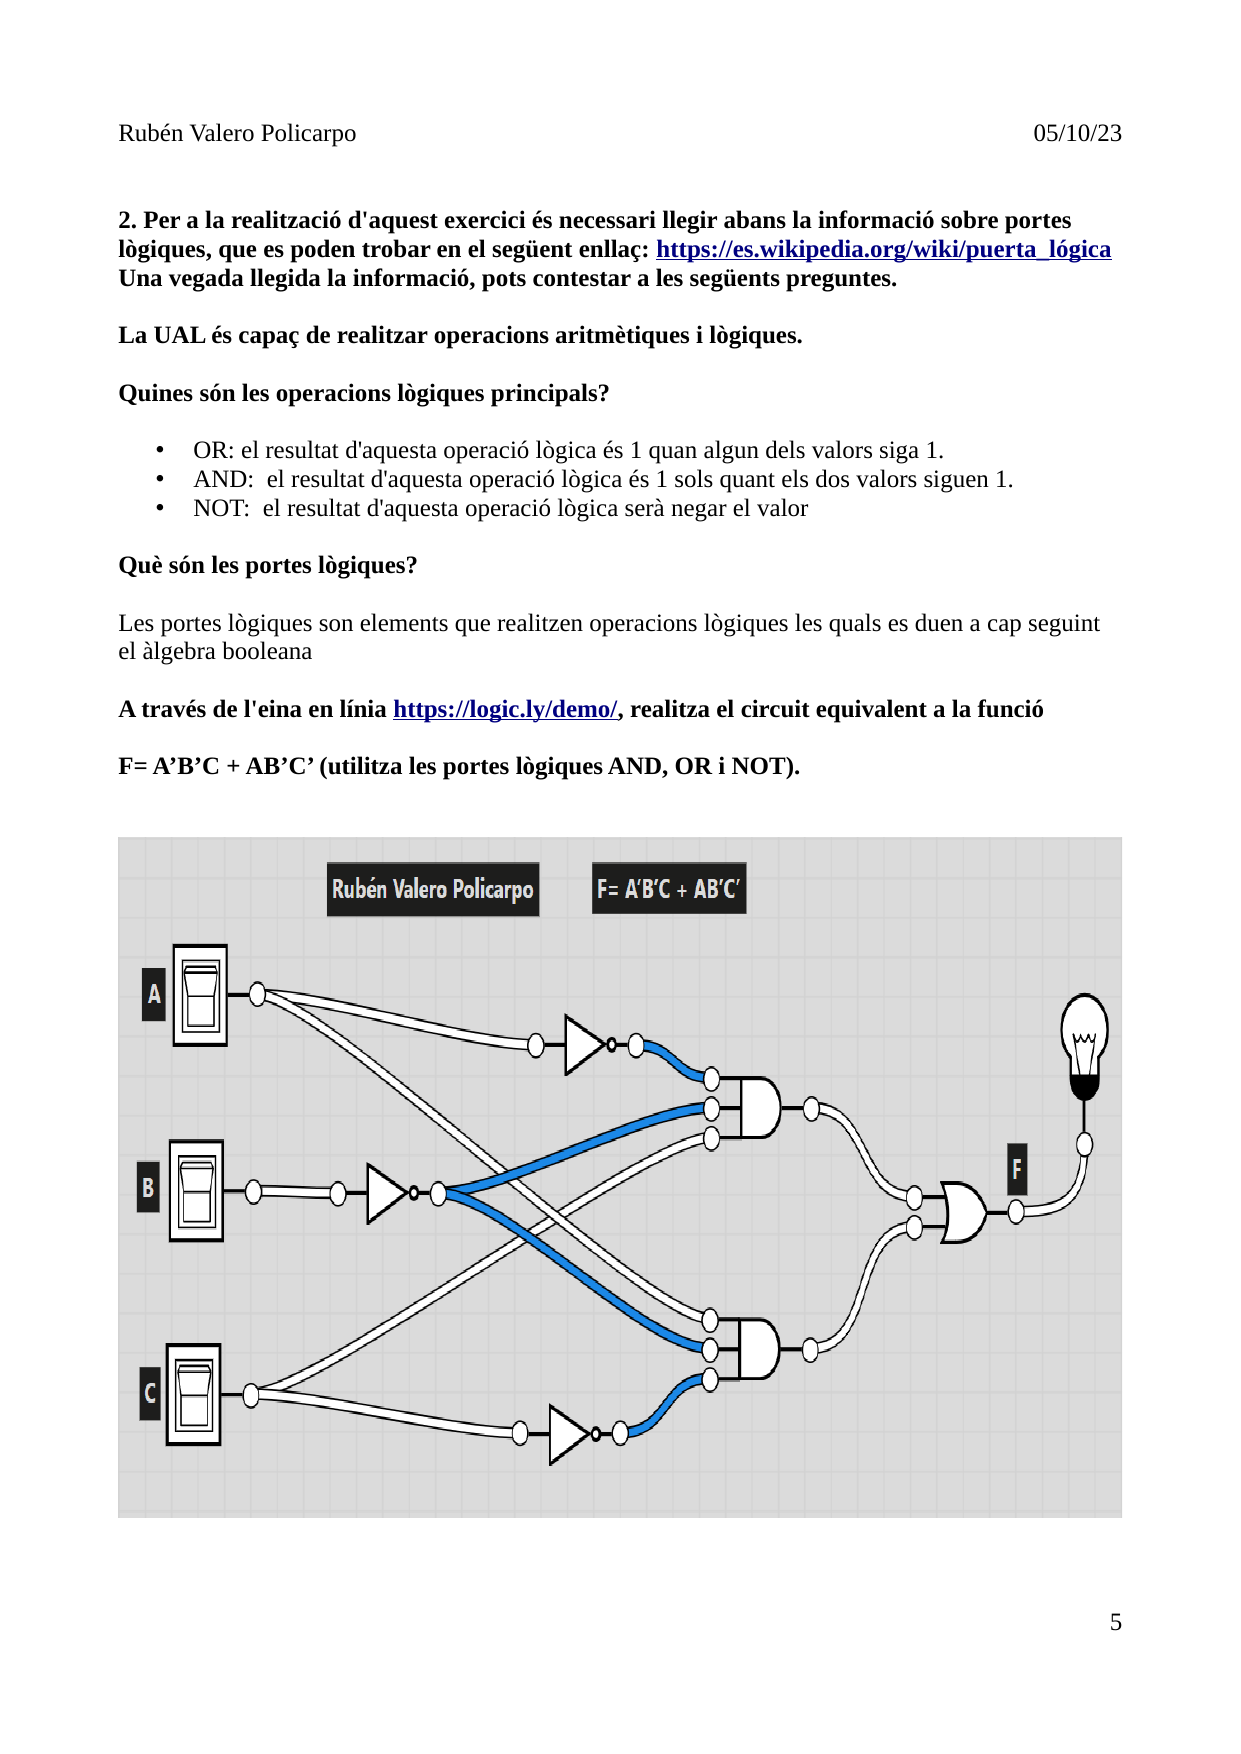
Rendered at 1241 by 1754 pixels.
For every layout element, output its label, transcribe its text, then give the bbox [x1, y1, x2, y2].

text A través de l'eina en línia https://logic.ly/demo/, realitza el circuit equivalent a la funció [118, 694, 1122, 723]
list NOT: el resultat d'aquesta operació lògica serà negar el valor [156, 493, 1122, 521]
text Quines són les operacions lògiques principals? [118, 378, 1122, 406]
list OR: el resultat d'aquesta operació lògica és 1 quan algun dels valors siga 1. [156, 435, 1122, 464]
text F= A’B’C + AB’C’ (utilitza les portes lògiques AND, OR i NOT). [118, 751, 1122, 780]
list AND: el resultat d'aquesta operació lògica és 1 sols quant els dos valors siguen 1. [156, 464, 1122, 493]
picture [118, 837, 1123, 1518]
text Què són les portes lògiques? [118, 550, 1122, 579]
text 2. Per a la realització d'aquest exercici és necessari llegir abans la informació sobre portes lògiques, que es poden trobar en el següent enllaç: https://es.wikipedia.org/wiki/puerta_lógica [118, 205, 1122, 263]
text Les portes lògiques son elements que realitzen operacions lògiques les quals es duen a cap seguint el àlgebra booleana [118, 608, 1122, 665]
text La UAL és capaç de realitzar operacions aritmètiques i lògiques. [118, 320, 1122, 349]
text Una vegada llegida la informació, pots contestar a les següents preguntes. [118, 263, 1122, 291]
